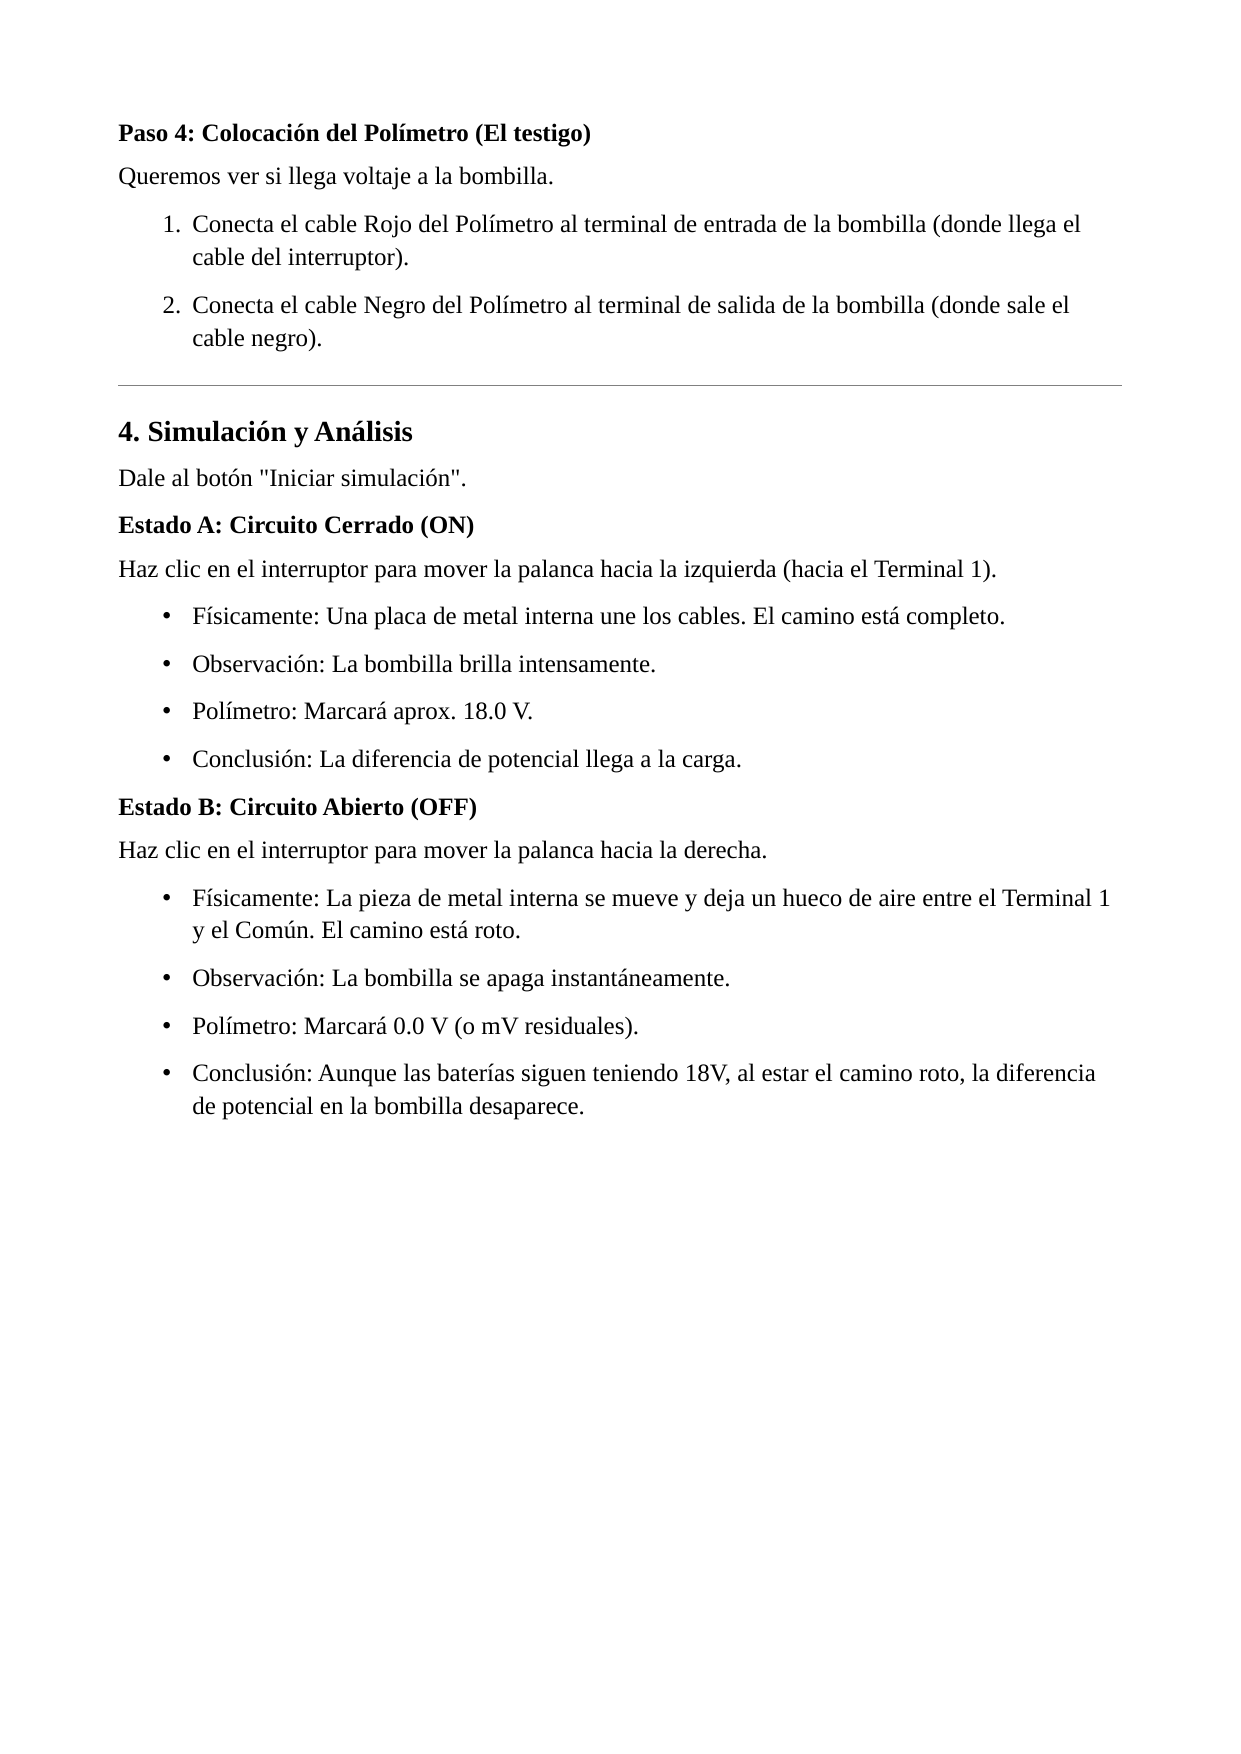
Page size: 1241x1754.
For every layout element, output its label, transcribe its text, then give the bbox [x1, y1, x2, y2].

text Queremos ver si llega voltaje a la bombilla. [118, 161, 1122, 190]
list Polímetro: Marcará aprox. 18.0 V. [162, 696, 1122, 725]
text Haz clic en el interruptor para mover la palanca hacia la izquierda (hacia el Terminal 1). [118, 554, 1122, 582]
list Físicamente: La pieza de metal interna se mueve y deja un hueco de aire entre el Terminal 1 y el Común. El camino está roto. [162, 883, 1122, 944]
list Conecta el cable Rojo del Polímetro al terminal de entrada de la bombilla (donde llega el cable del interruptor). [162, 209, 1122, 271]
subtitle Estado A: Circuito Cerrado (ON) [118, 510, 1122, 539]
list Conclusión: Aunque las baterías siguen teniendo 18V, al estar el camino roto, la diferencia de potencial en la bombilla desaparece. [162, 1058, 1122, 1120]
subtitle Estado B: Circuito Abierto (OFF) [118, 792, 1122, 820]
list Observación: La bombilla se apaga instantáneamente. [162, 963, 1122, 992]
text Dale al botón "Iniciar simulación". [118, 463, 1122, 491]
list Observación: La bombilla brilla intensamente. [162, 649, 1122, 678]
text Haz clic en el interruptor para mover la palanca hacia la derecha. [118, 835, 1122, 864]
subtitle 4. Simulación y Análisis [118, 414, 1122, 448]
subtitle Paso 4: Colocación del Polímetro (El testigo) [118, 118, 1122, 147]
list Físicamente: Una placa de metal interna une los cables. El camino está completo. [162, 601, 1122, 630]
list Polímetro: Marcará 0.0 V (o mV residuales). [162, 1011, 1122, 1039]
list Conecta el cable Negro del Polímetro al terminal de salida de la bombilla (donde sale el cable negro). [162, 290, 1122, 351]
list Conclusión: La diferencia de potencial llega a la carga. [162, 744, 1122, 773]
